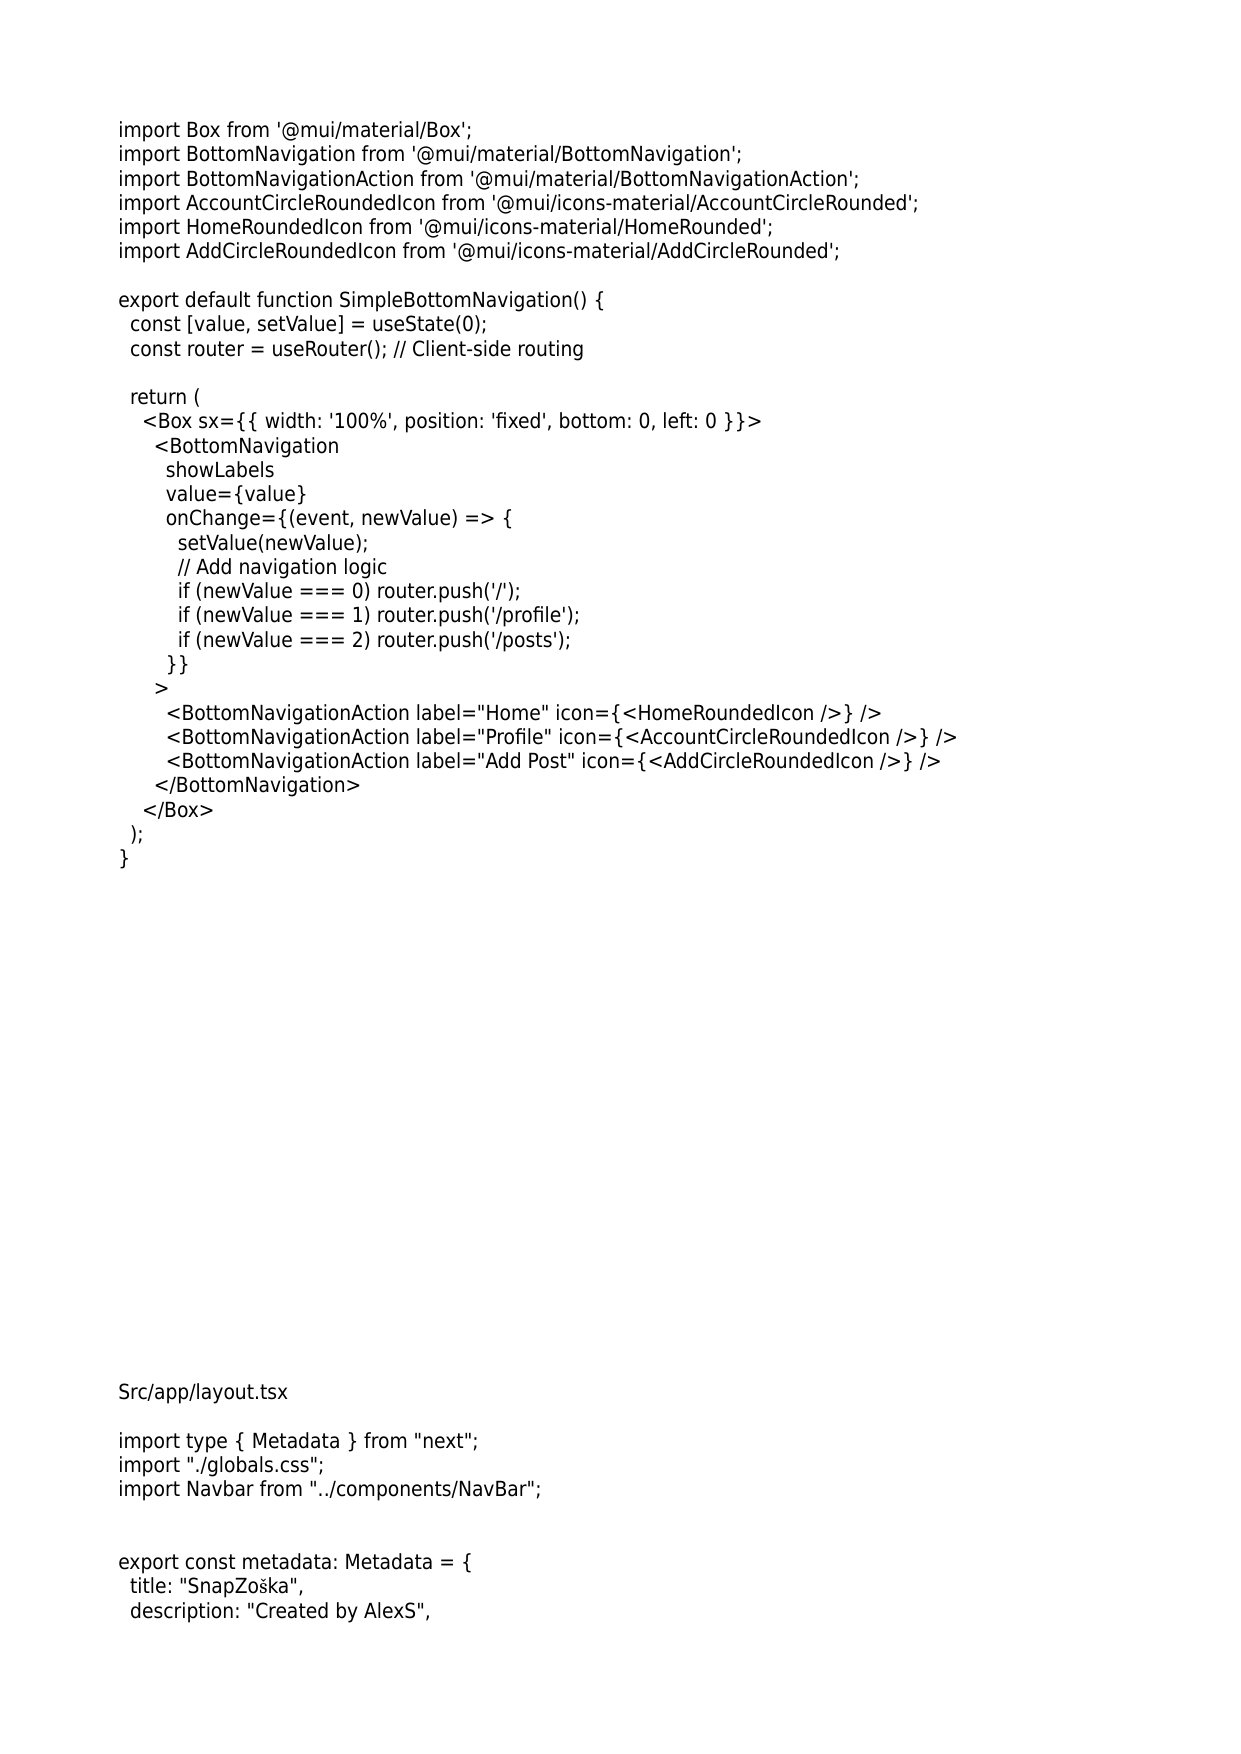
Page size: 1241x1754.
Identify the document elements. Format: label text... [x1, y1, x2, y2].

text import type { Metadata } from "next"; [118, 1429, 1122, 1453]
text description: "Created by AlexS", [118, 1599, 1122, 1623]
text import Navbar from "../components/NavBar"; [118, 1477, 1122, 1502]
text const [value, setValue] = useState(0); [118, 312, 1122, 337]
text import BottomNavigationAction from '@mui/material/BottomNavigationAction'; [118, 167, 1122, 191]
text if (newValue === 2) router.push('/posts'); [118, 628, 1122, 652]
text showLabels [118, 458, 1122, 482]
text <BottomNavigationAction label="Home" icon={<HomeRoundedIcon />} /> [118, 701, 1122, 725]
text // Add navigation logic [118, 555, 1122, 579]
text <BottomNavigationAction label="Profile" icon={<AccountCircleRoundedIcon />} /> [118, 725, 1122, 749]
text if (newValue === 1) router.push('/profile'); [118, 603, 1122, 628]
text import AddCircleRoundedIcon from '@mui/icons-material/AddCircleRounded'; [118, 239, 1122, 264]
text export const metadata: Metadata = { [118, 1550, 1122, 1574]
text }} [118, 652, 1122, 676]
text title: "SnapZoška", [118, 1574, 1122, 1599]
text <Box sx={{ width: '100%', position: 'fixed', bottom: 0, left: 0 }}> [118, 409, 1122, 434]
text onChange={(event, newValue) => { [118, 506, 1122, 531]
text import HomeRoundedIcon from '@mui/icons-material/HomeRounded'; [118, 215, 1122, 239]
text <BottomNavigation [118, 434, 1122, 458]
text > [118, 676, 1122, 701]
text </Box> [118, 798, 1122, 822]
text import Box from '@mui/material/Box'; [118, 118, 1122, 142]
text import AccountCircleRoundedIcon from '@mui/icons-material/AccountCircleRounded'; [118, 191, 1122, 215]
text const router = useRouter(); // Client-side routing [118, 337, 1122, 361]
text setValue(newValue); [118, 531, 1122, 555]
text Src/app/layout.tsx [118, 1380, 1122, 1404]
text if (newValue === 0) router.push('/'); [118, 579, 1122, 603]
text import "./globals.css"; [118, 1453, 1122, 1477]
text ); [118, 822, 1122, 846]
text </BottomNavigation> [118, 773, 1122, 798]
text import BottomNavigation from '@mui/material/BottomNavigation'; [118, 142, 1122, 167]
text value={value} [118, 482, 1122, 506]
text return ( [118, 385, 1122, 409]
text <BottomNavigationAction label="Add Post" icon={<AddCircleRoundedIcon />} /> [118, 749, 1122, 773]
text export default function SimpleBottomNavigation() { [118, 288, 1122, 312]
text } [118, 846, 1122, 871]
